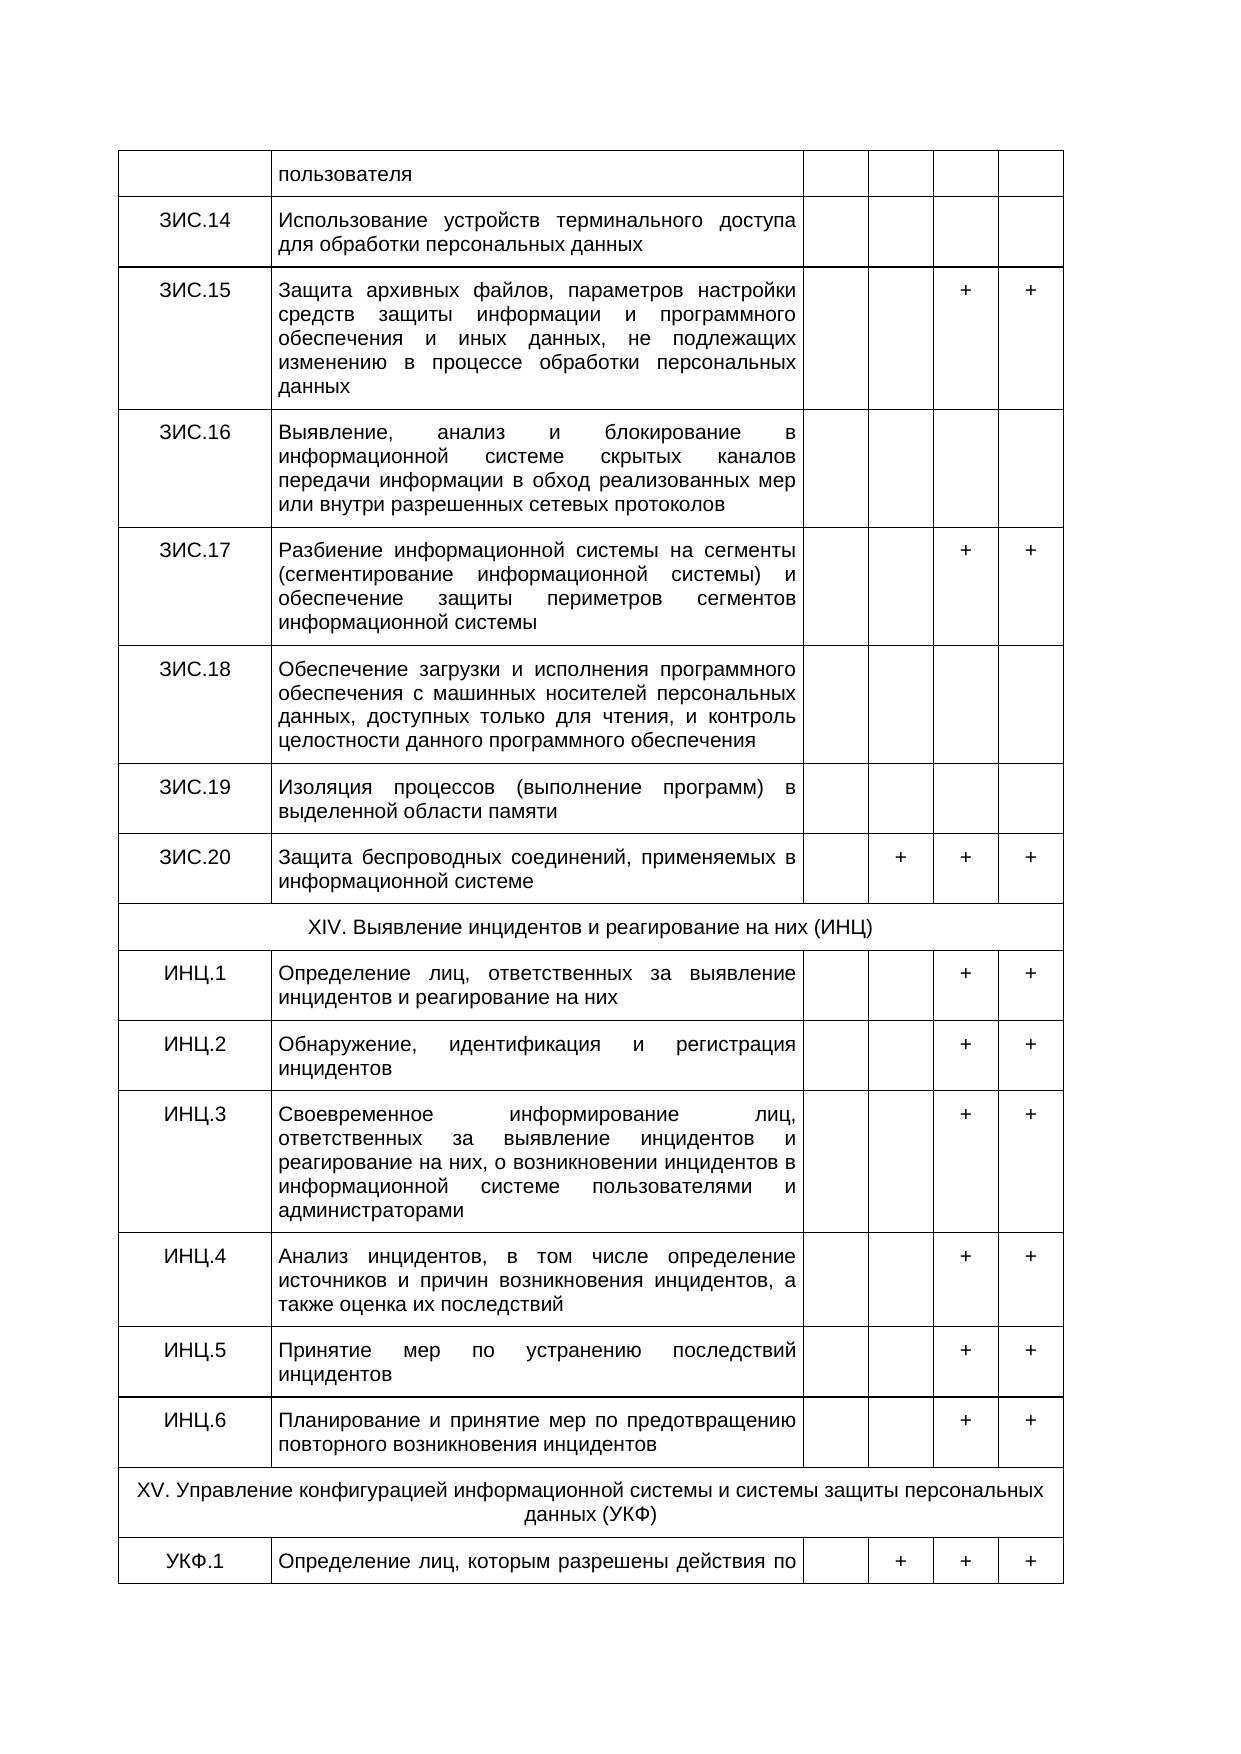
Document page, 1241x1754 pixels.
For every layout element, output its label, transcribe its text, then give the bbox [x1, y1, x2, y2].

table_cell Изоляция процессов (выполнение программ) в выделенной области памяти [272, 764, 803, 833]
table_cell ЗИС.14 [119, 197, 271, 266]
table_cell ИНЦ.4 [119, 1233, 271, 1326]
table_cell + [999, 268, 1063, 408]
table_cell [869, 528, 933, 645]
table_cell ИНЦ.1 [119, 951, 271, 1020]
table_cell [999, 197, 1063, 266]
table_cell [804, 1021, 868, 1090]
table_cell [869, 1233, 933, 1326]
table_cell Своевременное информирование лиц, ответственных за выявление инцидентов и реагирование на них, о возникновении инцидентов в информационной системе пользователями и администраторами [272, 1091, 803, 1232]
table_cell [804, 1091, 868, 1232]
table_cell Использование устройств терминального доступа для обработки персональных данных [272, 197, 803, 266]
table_cell Разбиение информационной системы на сегменты (сегментирование информационной системы) и обеспечение защиты периметров сегментов информационной системы [272, 528, 803, 645]
table_cell [934, 410, 998, 527]
table_cell + [934, 1538, 998, 1583]
table_cell [869, 1398, 933, 1467]
table_cell [999, 646, 1063, 763]
table_cell + [999, 1327, 1063, 1396]
table_cell + [999, 1398, 1063, 1467]
table_cell [869, 646, 933, 763]
table_cell [869, 764, 933, 833]
table_cell + [999, 1021, 1063, 1090]
table_cell + [999, 528, 1063, 645]
table_cell [869, 197, 933, 266]
table_cell [934, 646, 998, 763]
table_cell + [869, 1538, 933, 1583]
table_cell [999, 764, 1063, 833]
table_cell + [934, 268, 998, 408]
table_cell + [869, 834, 933, 903]
table_cell ИНЦ.2 [119, 1021, 271, 1090]
table_cell [804, 1233, 868, 1326]
table_cell Анализ инцидентов, в том числе определение источников и причин возникновения инцидентов, а также оценка их последствий [272, 1233, 803, 1326]
table_cell XV. Управление конфигурацией информационной системы и системы защиты персональных данных (УКФ) [119, 1468, 1063, 1537]
table_cell Защита архивных файлов, параметров настройки средств защиты информации и программного обеспечения и иных данных, не подлежащих изменению в процессе обработки персональных данных [272, 268, 803, 408]
table_cell Определение лиц, ответственных за выявление инцидентов и реагирование на них [272, 951, 803, 1020]
table_cell [869, 1091, 933, 1232]
table_cell XIV. Выявление инцидентов и реагирование на них (ИНЦ) [119, 904, 1063, 949]
table_cell + [999, 1538, 1063, 1583]
table_cell [869, 410, 933, 527]
table_cell [119, 151, 271, 196]
table_cell ЗИС.15 [119, 268, 271, 408]
table_cell [804, 834, 868, 903]
table_cell ЗИС.19 [119, 764, 271, 833]
table_cell Планирование и принятие мер по предотвращению повторного возникновения инцидентов [272, 1398, 803, 1467]
table_cell + [934, 834, 998, 903]
table_cell Принятие мер по устранению последствий инцидентов [272, 1327, 803, 1396]
table_cell + [999, 834, 1063, 903]
table_cell [934, 197, 998, 266]
table_cell [934, 764, 998, 833]
table_cell Защита беспроводных соединений, применяемых в информационной системе [272, 834, 803, 903]
table_cell [804, 951, 868, 1020]
table_cell + [934, 1327, 998, 1396]
table_cell [869, 268, 933, 408]
table_cell + [999, 1091, 1063, 1232]
table_cell [804, 268, 868, 408]
table_cell [804, 410, 868, 527]
table_cell [804, 1398, 868, 1467]
table_cell пользователя [272, 151, 803, 196]
table_cell Определение лиц, которым разрешены действия по [272, 1538, 803, 1583]
table_cell Выявление, анализ и блокирование в информационной системе скрытых каналов передачи информации в обход реализованных мер или внутри разрешенных сетевых протоколов [272, 410, 803, 527]
table_cell + [999, 951, 1063, 1020]
table_cell [804, 151, 868, 196]
table_cell ИНЦ.5 [119, 1327, 271, 1396]
table_cell [804, 197, 868, 266]
table_cell + [999, 1233, 1063, 1326]
table_cell + [934, 951, 998, 1020]
table_cell Обнаружение, идентификация и регистрация инцидентов [272, 1021, 803, 1090]
table_cell + [934, 1398, 998, 1467]
table_cell ЗИС.17 [119, 528, 271, 645]
table_cell [804, 646, 868, 763]
table_cell ЗИС.20 [119, 834, 271, 903]
table_cell [804, 1538, 868, 1583]
table_cell ЗИС.16 [119, 410, 271, 527]
table_cell + [934, 1233, 998, 1326]
table_cell [804, 764, 868, 833]
table_cell + [934, 1021, 998, 1090]
table_cell ИНЦ.3 [119, 1091, 271, 1232]
table_cell + [934, 528, 998, 645]
table_cell ЗИС.18 [119, 646, 271, 763]
table_cell [934, 151, 998, 196]
table_cell [869, 951, 933, 1020]
table_cell [999, 410, 1063, 527]
table_cell Обеспечение загрузки и исполнения программного обеспечения с машинных носителей персональных данных, доступных только для чтения, и контроль целостности данного программного обеспечения [272, 646, 803, 763]
table_cell [804, 528, 868, 645]
table_cell [869, 151, 933, 196]
table_cell + [934, 1091, 998, 1232]
table_cell [804, 1327, 868, 1396]
table_cell ИНЦ.6 [119, 1398, 271, 1467]
table_cell [999, 151, 1063, 196]
table_cell УКФ.1 [119, 1538, 271, 1583]
table_cell [869, 1327, 933, 1396]
table_cell [869, 1021, 933, 1090]
